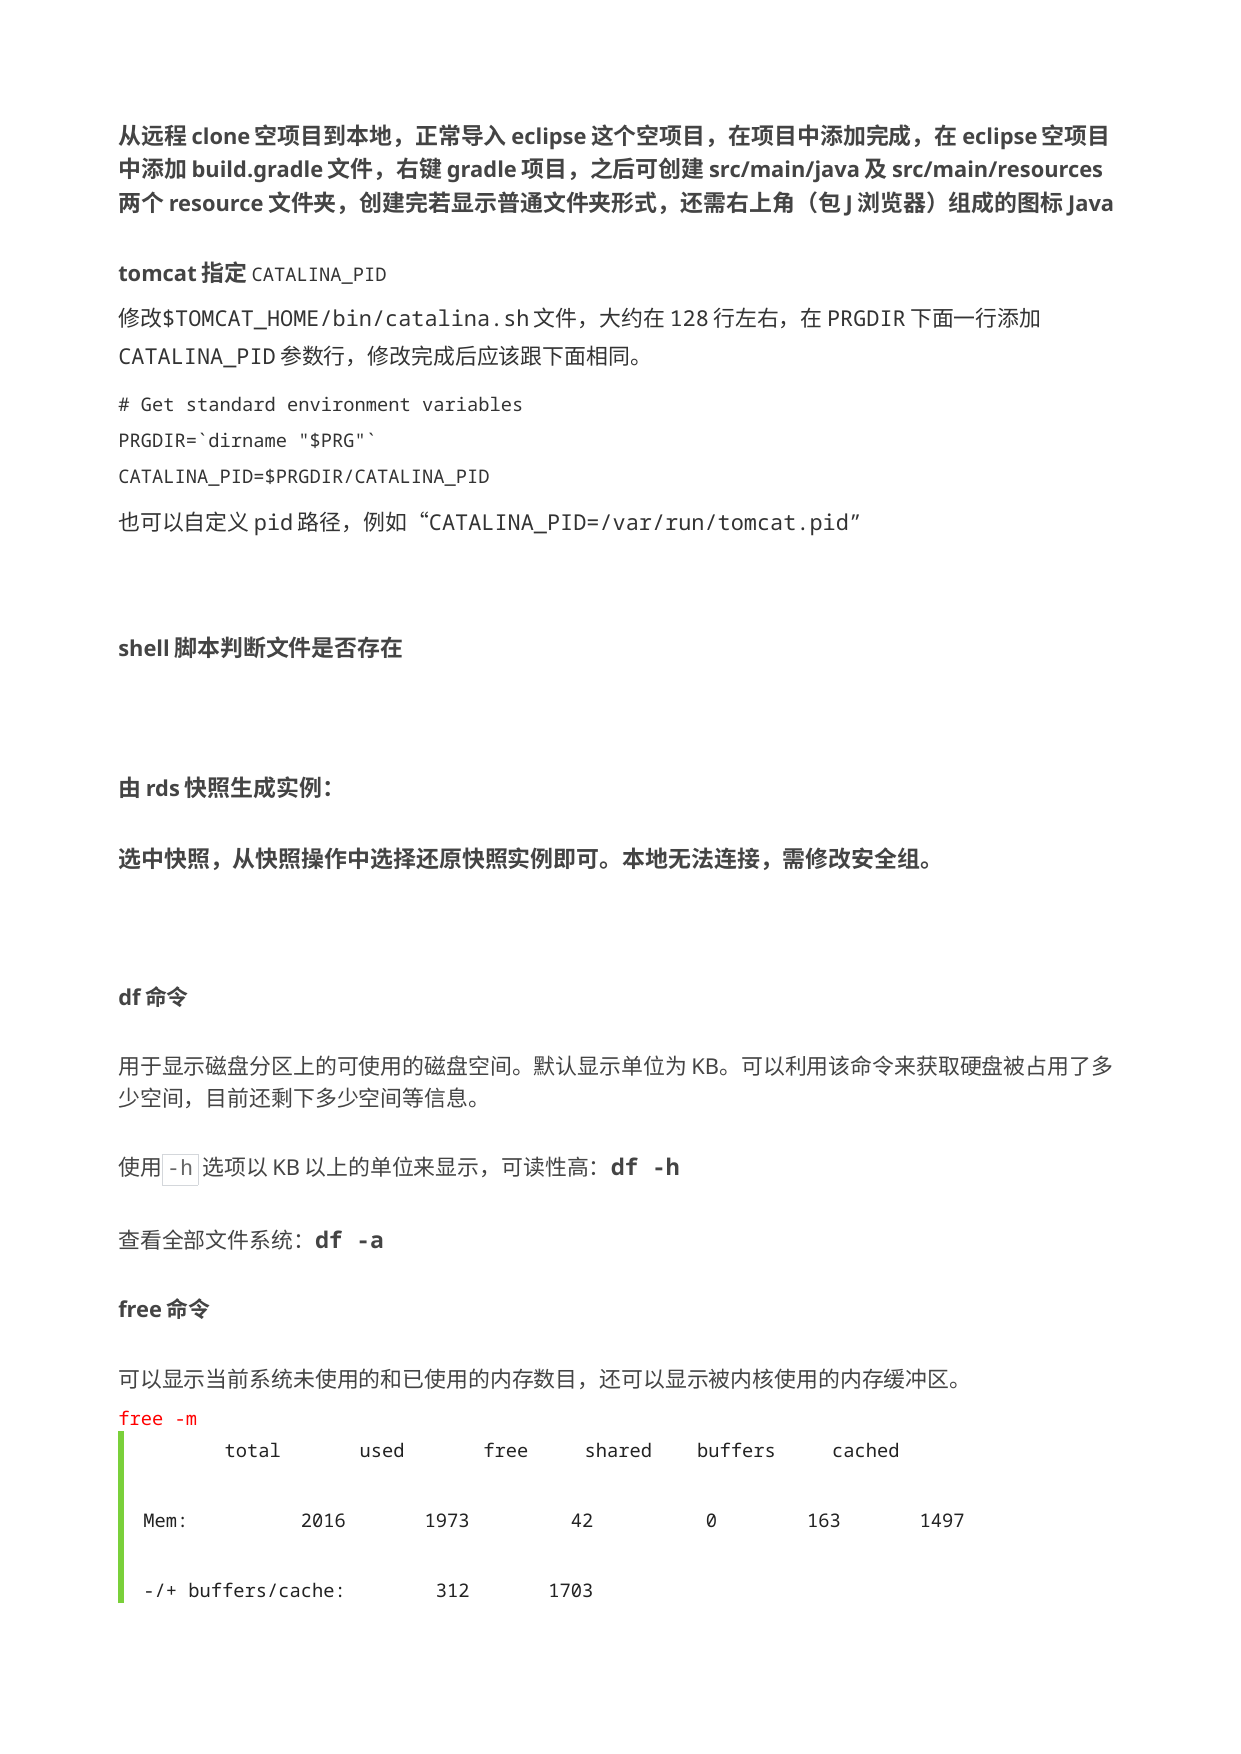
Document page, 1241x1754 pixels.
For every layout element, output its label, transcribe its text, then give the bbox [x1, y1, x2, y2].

text # Get standard environment variables [118, 392, 1122, 417]
subtitle 使用-h选项以KB以上的单位来显示，可读性高：df -h [118, 1150, 1122, 1185]
subtitle free命令 [118, 1292, 1122, 1324]
subtitle 从远程clone空项目到本地，正常导入eclipse这个空项目，在项目中添加完成，在eclipse空项目中添加build.gradle文件，右键gradle项目，之后可创建src/main/java及src/main/resources 两个resource文件夹，创建完若显示普通文件夹形式，还需右上角（包J浏览器）组成的图标Java [118, 118, 1122, 218]
text free -m [118, 1406, 1122, 1431]
text total used free shared buffers cached [124, 1431, 1122, 1462]
text -/+ buffers/cache: 312 1703 [124, 1572, 1122, 1603]
subtitle 查看全部文件系统：df -a [118, 1223, 1122, 1255]
subtitle 由rds快照生成实例： [118, 770, 1122, 803]
text Mem: 2016 1973 42 0 163 1497 [124, 1502, 1122, 1533]
subtitle shell脚本判断文件是否存在 [118, 630, 1122, 663]
text 修改$TOMCAT_HOME/bin/catalina.sh文件，大约在128行左右，在PRGDIR下面一行添加CATALINA_PID参数行，修改完成后应该跟下面相同。 [118, 301, 1122, 371]
text 也可以自定义pid路径，例如“CATALINA_PID=/var/run/tomcat.pid” [118, 499, 1122, 536]
text PRGDIR=`dirname "$PRG"` [118, 427, 1122, 453]
subtitle tomcat指定CATALINA_PID [118, 255, 1122, 288]
subtitle df命令 [118, 980, 1122, 1012]
subtitle 可以显示当前系统未使用的和已使用的内存数目，还可以显示被内核使用的内存缓冲区。 [118, 1362, 1122, 1393]
subtitle 用于显示磁盘分区上的可使用的磁盘空间。默认显示单位为KB。可以利用该命令来获取硬盘被占用了多少空间，目前还剩下多少空间等信息。 [118, 1049, 1122, 1113]
subtitle 选中快照，从快照操作中选择还原快照实例即可。本地无法连接，需修改安全组。 [118, 840, 1122, 874]
text CATALINA_PID=$PRGDIR/CATALINA_PID [118, 463, 1122, 489]
